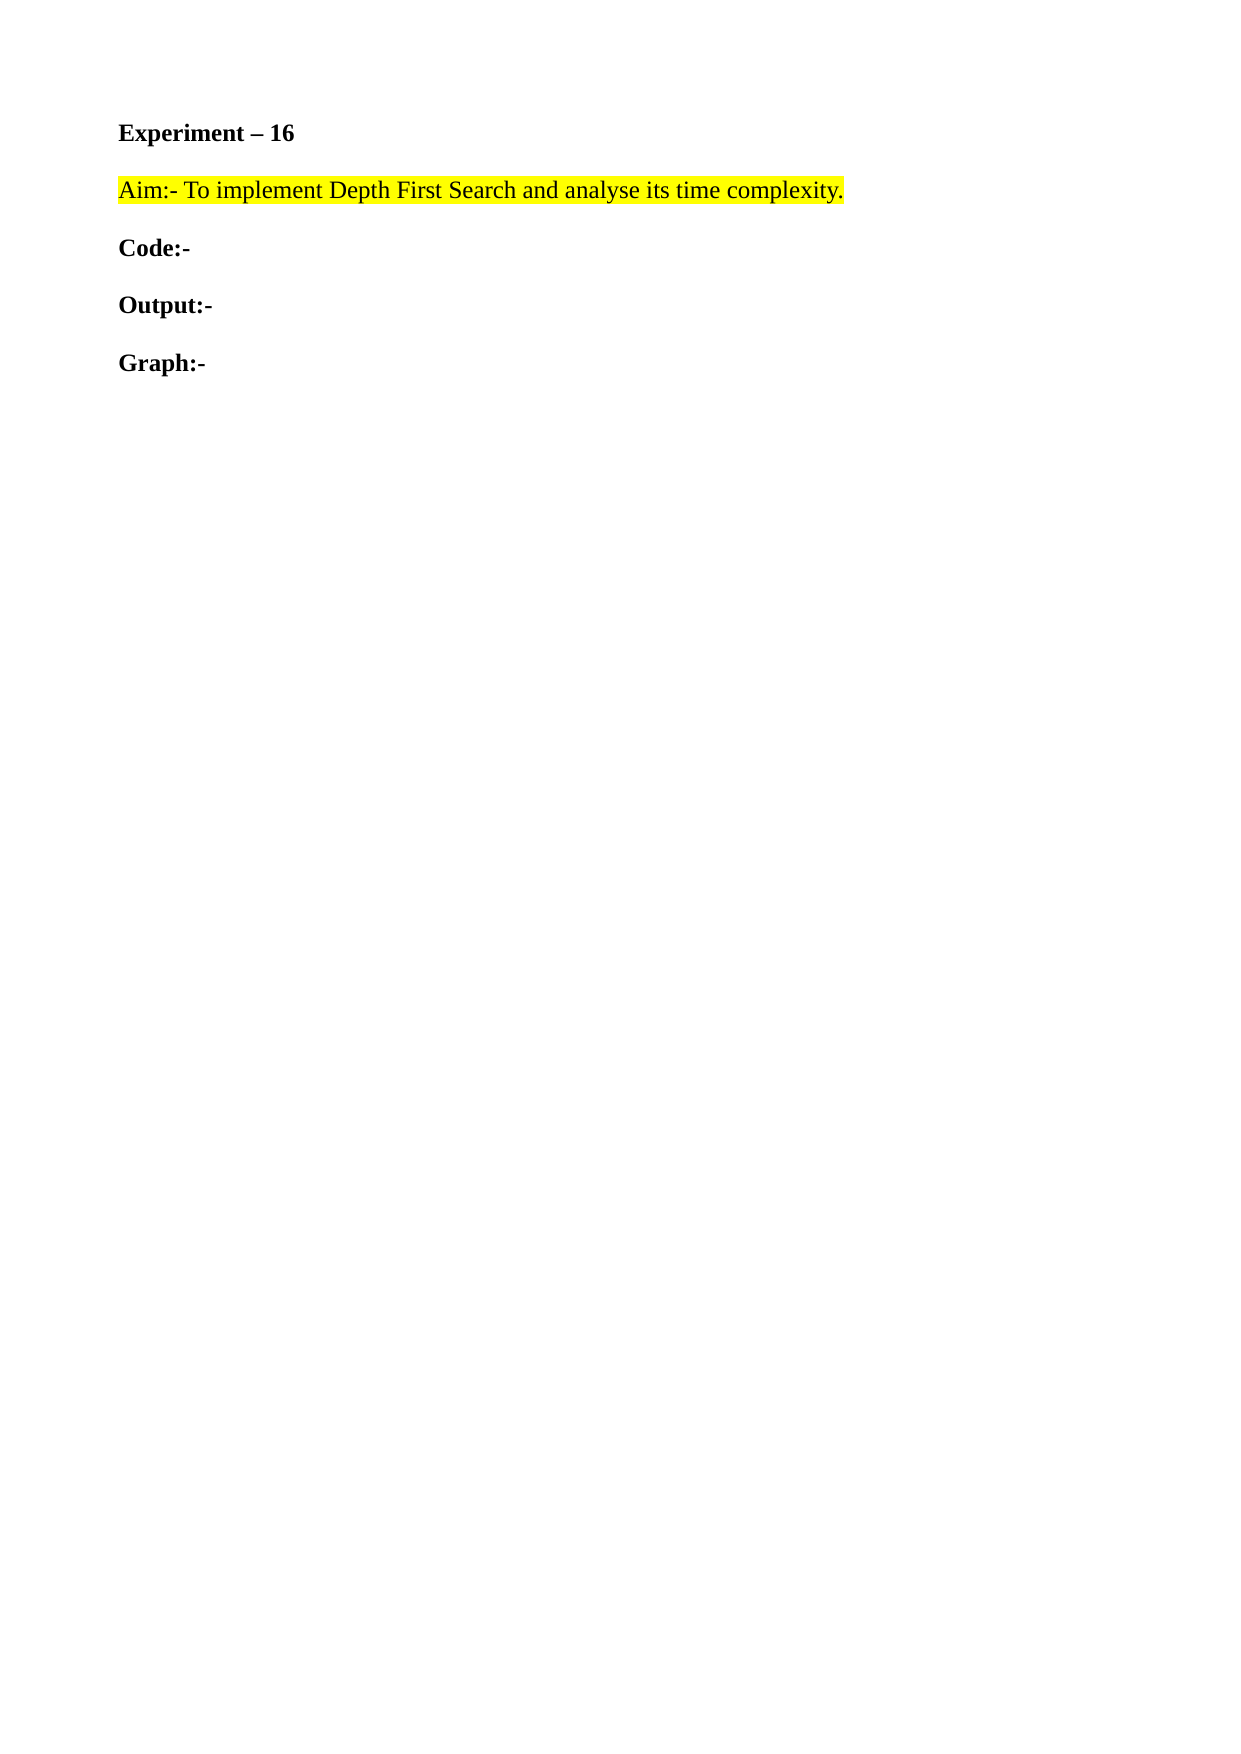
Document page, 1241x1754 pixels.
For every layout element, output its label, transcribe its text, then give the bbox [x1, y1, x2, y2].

text Graph:- [118, 348, 1122, 377]
text Output:- [118, 291, 1122, 319]
text Code:- [118, 233, 1122, 262]
text Aim:- To implement Depth First Search and analyse its time complexity. [118, 176, 1122, 204]
text Experiment – 16 [118, 118, 1122, 147]
